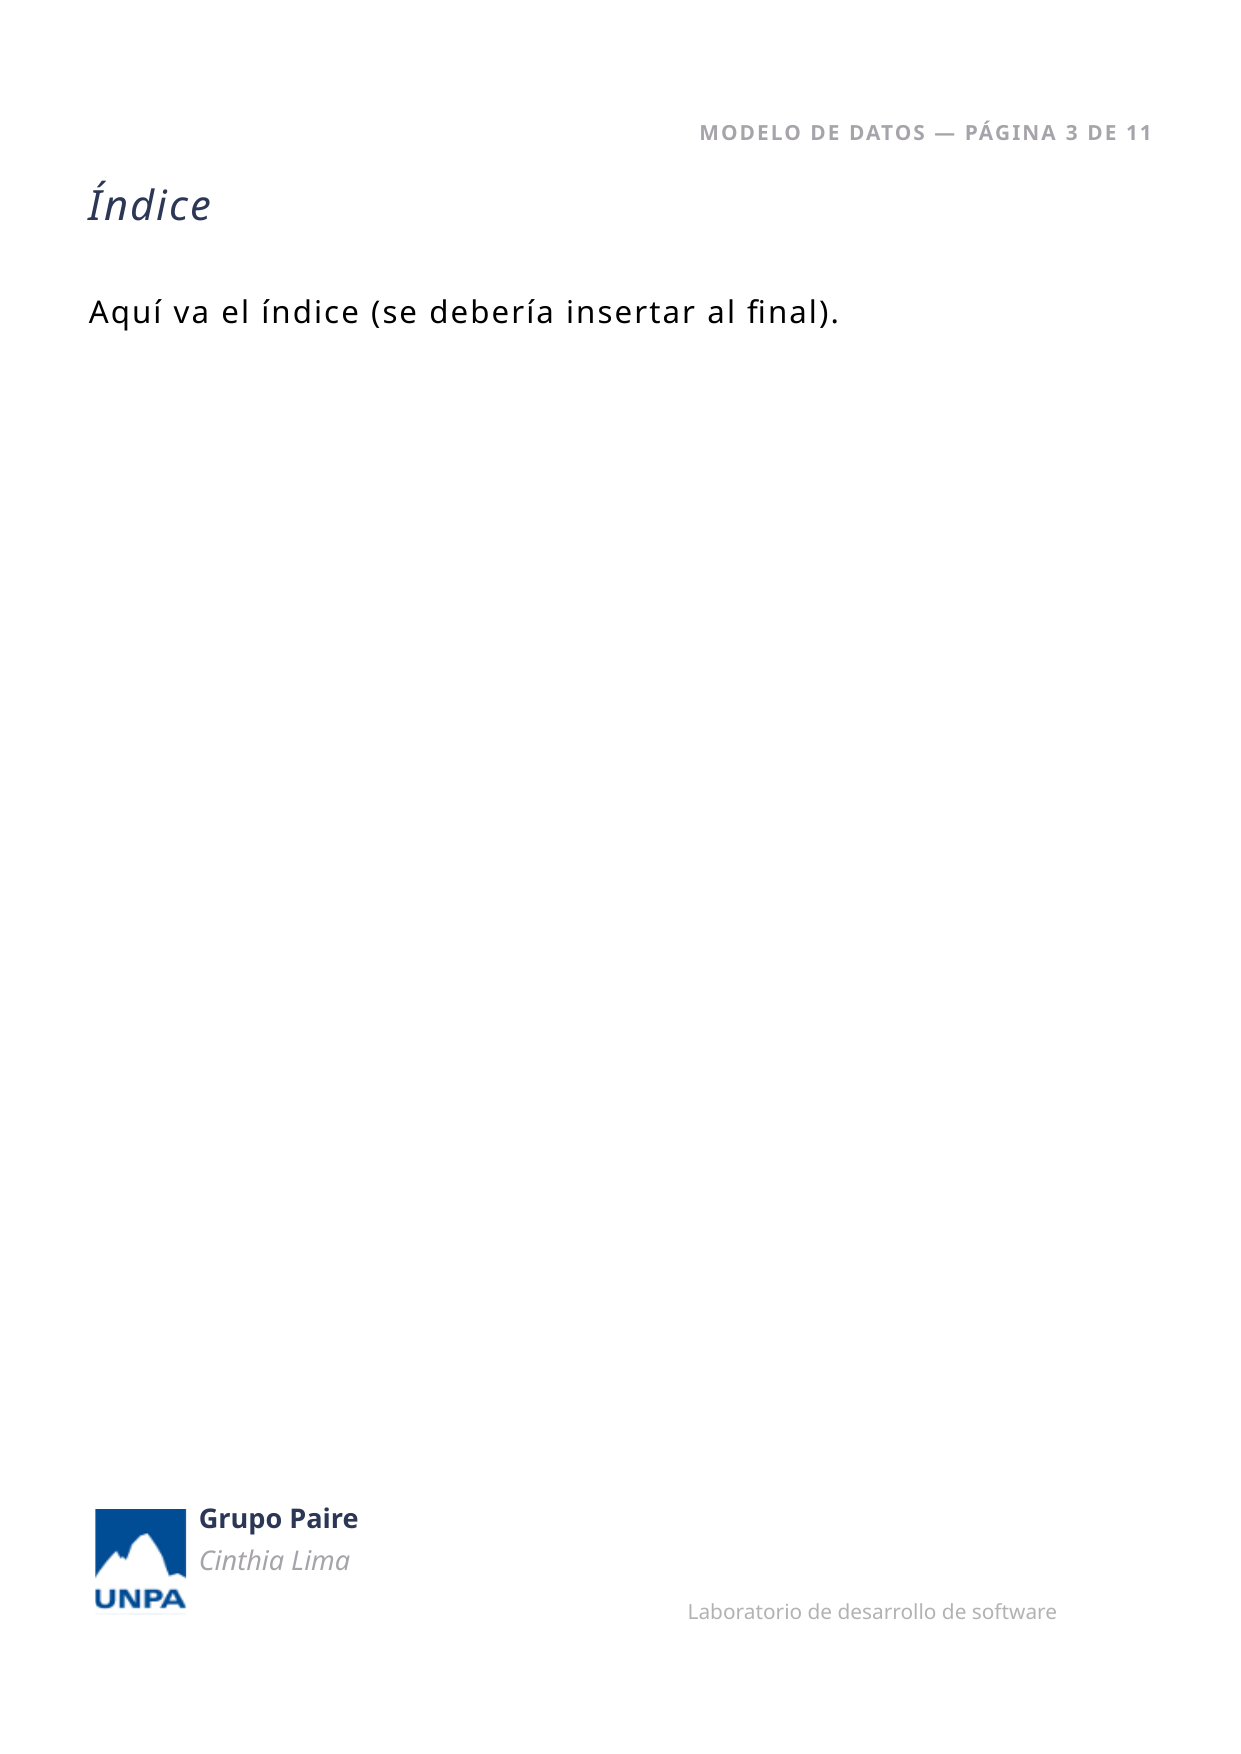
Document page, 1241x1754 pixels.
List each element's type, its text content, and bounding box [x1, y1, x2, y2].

picture [95, 1509, 187, 1615]
text Aquí va el índice (se debería insertar al final). [88, 290, 1152, 333]
text Índice [88, 176, 1152, 233]
